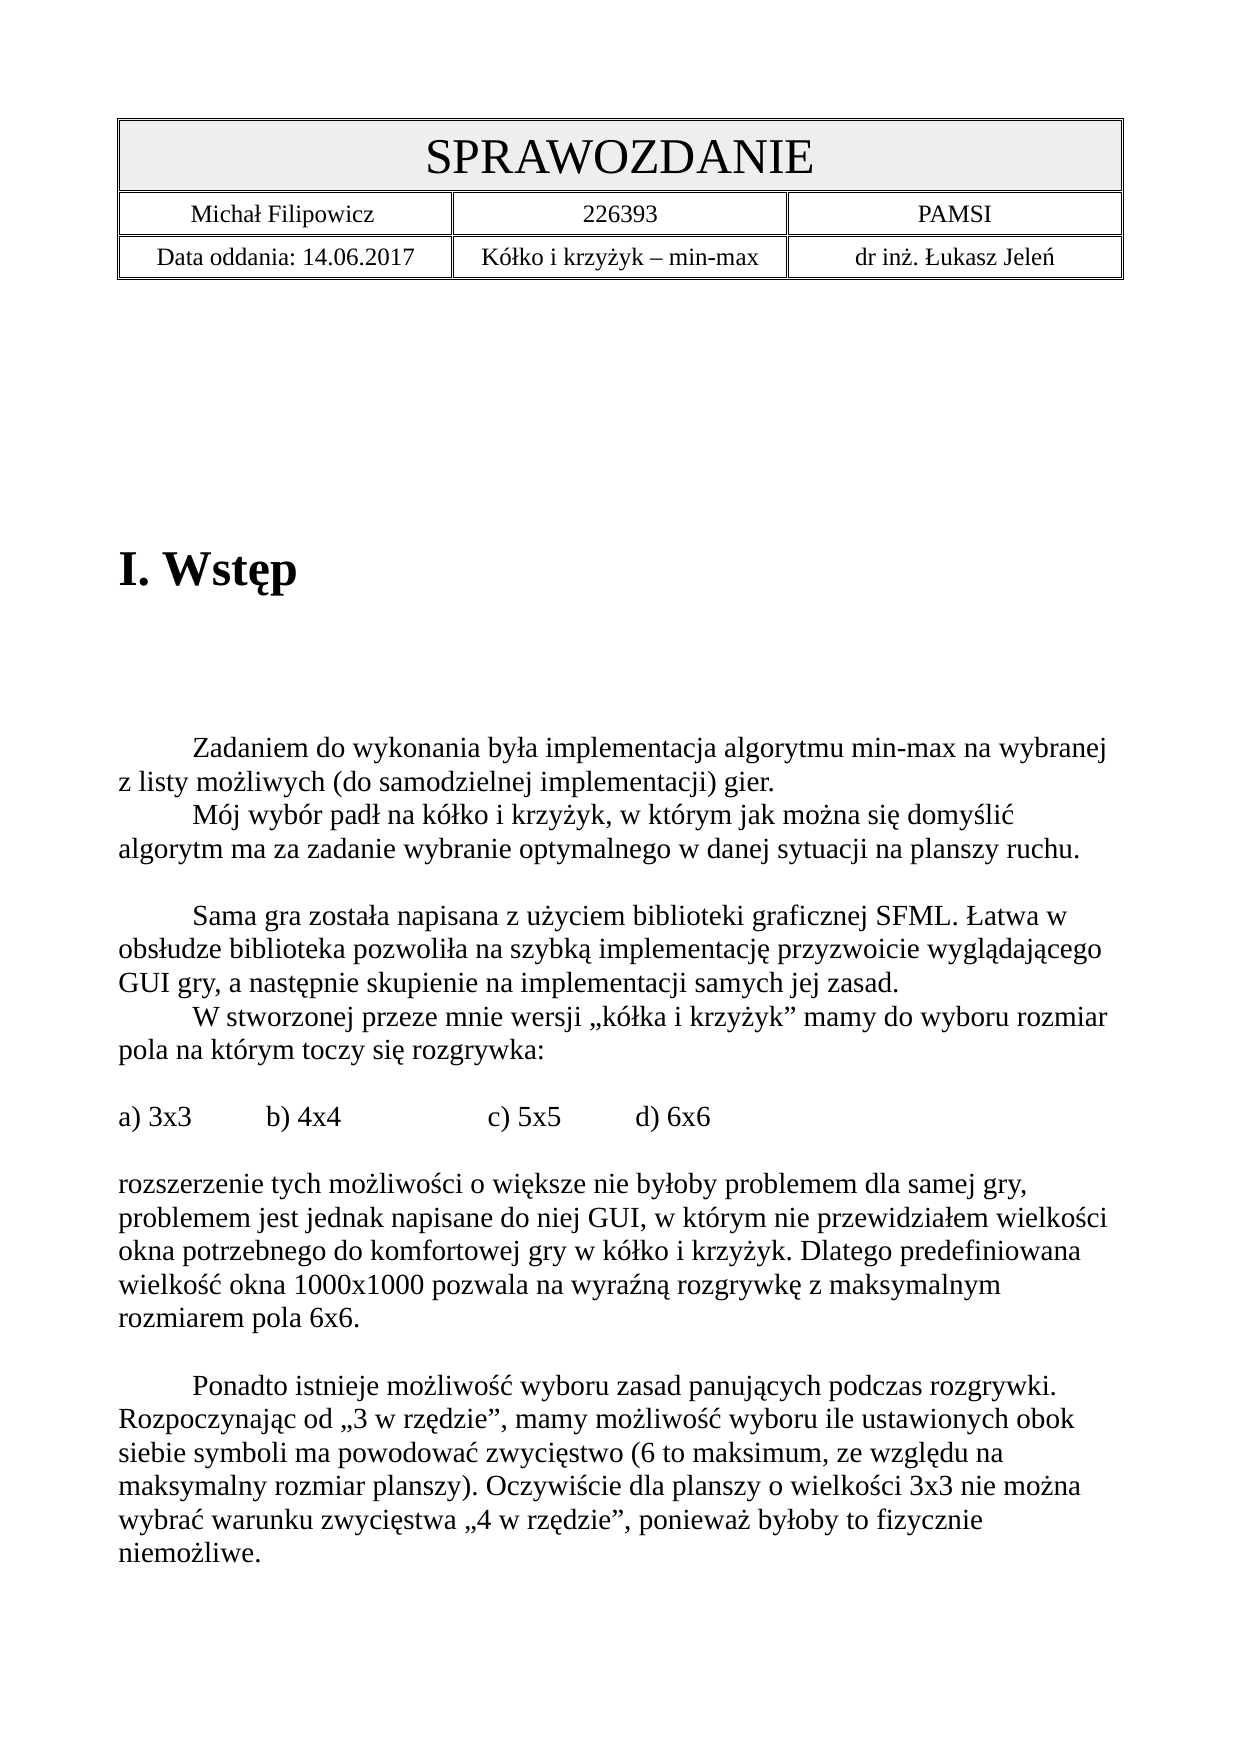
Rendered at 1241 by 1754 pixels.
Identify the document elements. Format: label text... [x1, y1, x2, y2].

text I. Wstęp [118, 539, 1122, 596]
table_header SPRAWOZDANIE [120, 121, 1121, 190]
table_cell Data oddania: 14.06.2017 [120, 237, 451, 277]
table_cell dr inż. Łukasz Jeleń [789, 237, 1121, 277]
text a) 3x3 b) 4x4 c) 5x5 d) 6x6 [118, 1099, 1122, 1133]
text rozszerzenie tych możliwości o większe nie byłoby problemem dla samej gry, problemem jest jednak napisane do niej GUI, w którym nie przewidziałem wielkości okna potrzebnego do komfortowej gry w kółko i krzyżyk. Dlatego predefiniowana wielkość okna 1000x1000 pozwala na wyraźną rozgrywkę z maksymalnym rozmiarem pola 6x6. [118, 1166, 1122, 1334]
text Zadaniem do wykonania była implementacja algorytmu min-max na wybranej z listy możliwych (do samodzielnej implementacji) gier. [118, 730, 1122, 797]
text W stworzonej przeze mnie wersji „kółka i krzyżyk” mamy do wyboru rozmiar pola na którym toczy się rozgrywka: [118, 999, 1122, 1066]
text Ponadto istnieje możliwość wyboru zasad panujących podczas rozgrywki. Rozpoczynając od „3 w rzędzie”, mamy możliwość wyboru ile ustawionych obok siebie symboli ma powodować zwycięstwo (6 to maksimum, ze względu na maksymalny rozmiar planszy). Oczywiście dla planszy o wielkości 3x3 nie można wybrać warunku zwycięstwa „4 w rzędzie”, ponieważ byłoby to fizycznie niemożliwe. [118, 1368, 1122, 1569]
table_cell Kółko i krzyżyk – min-max [454, 237, 786, 277]
table_cell Michał Filipowicz [120, 193, 451, 233]
table_cell PAMSI [789, 193, 1121, 233]
text Mój wybór padł na kółko i krzyżyk, w którym jak można się domyślić algorytm ma za zadanie wybranie optymalnego w danej sytuacji na planszy ruchu. [118, 797, 1122, 864]
text Sama gra została napisana z użyciem biblioteki graficznej SFML. Łatwa w obsłudze biblioteka pozwoliła na szybką implementację przyzwoicie wyglądającego GUI gry, a następnie skupienie na implementacji samych jej zasad. [118, 898, 1122, 999]
table_cell 226393 [454, 193, 786, 233]
